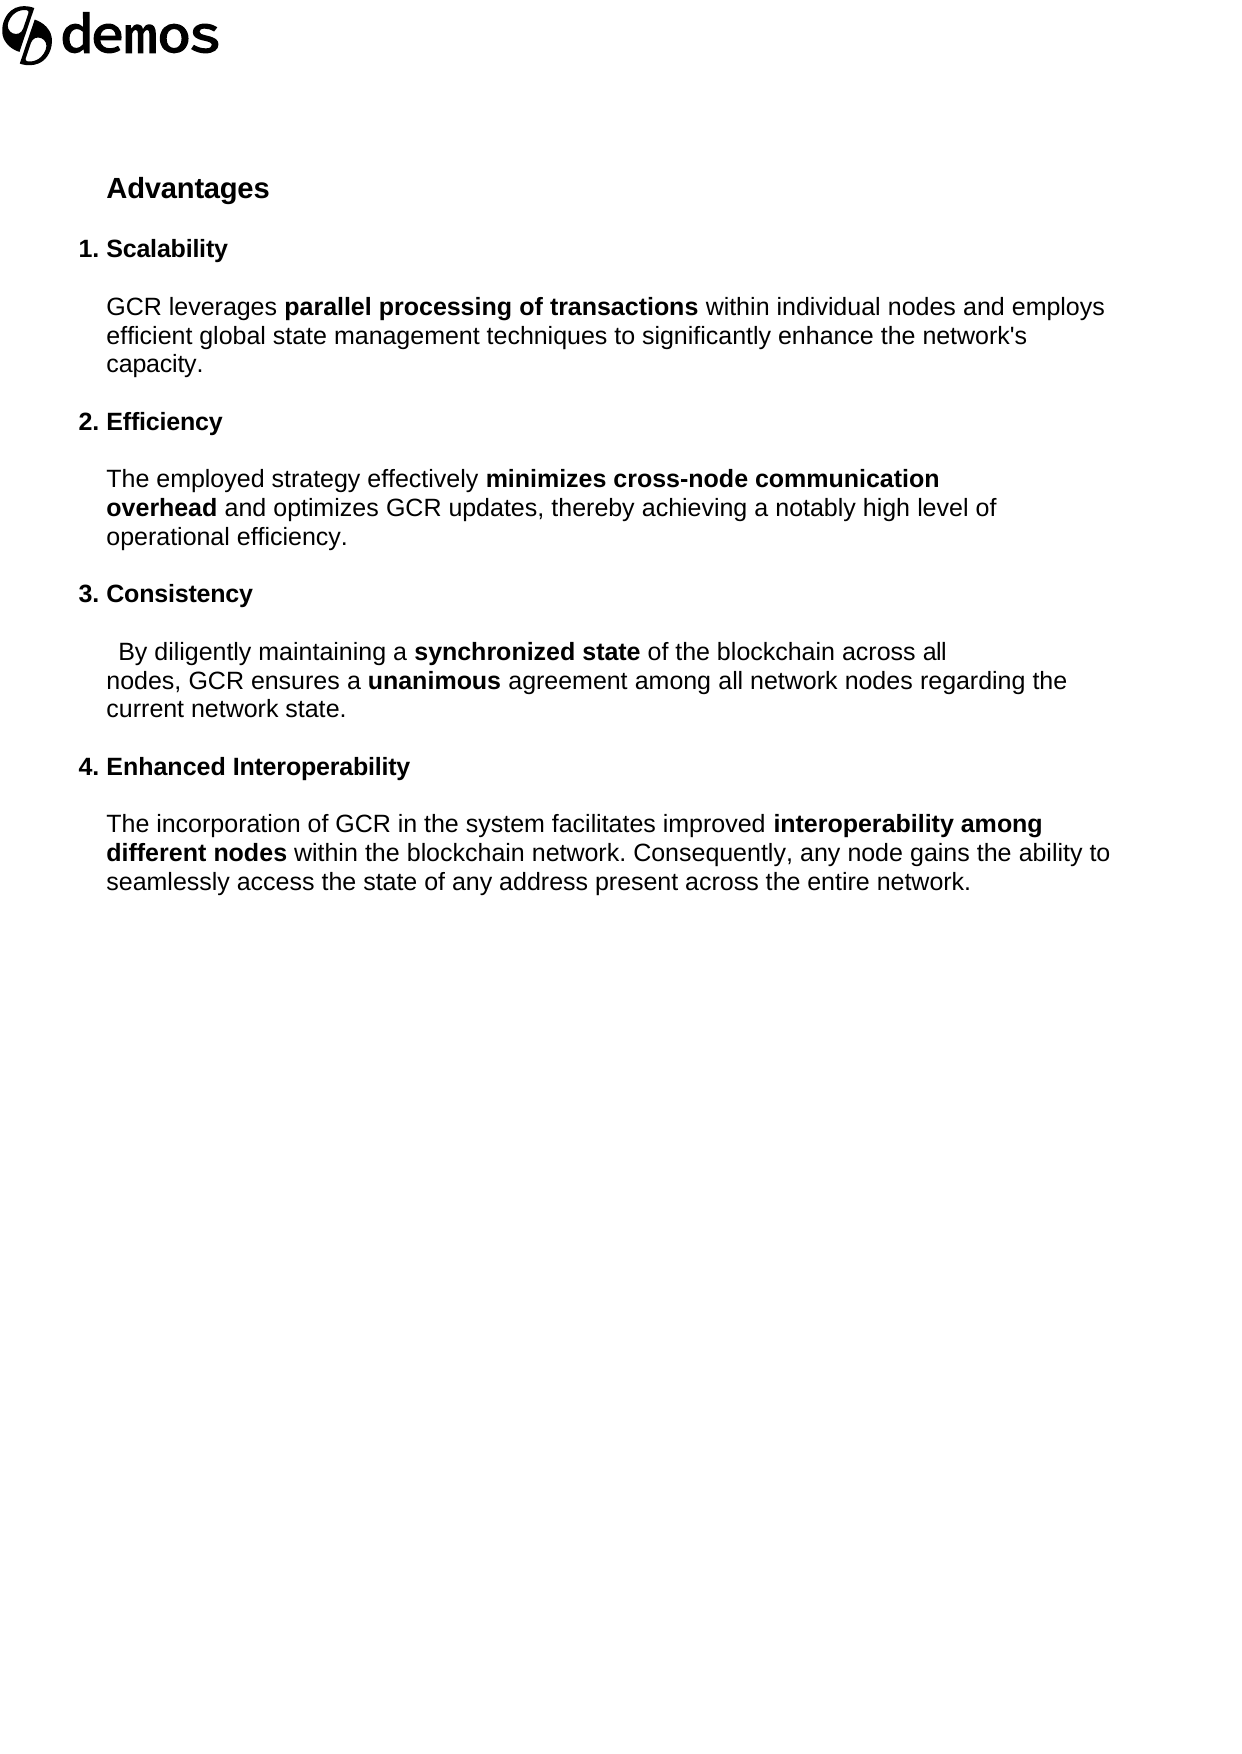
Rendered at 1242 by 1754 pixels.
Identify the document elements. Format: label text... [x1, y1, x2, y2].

text The incorporation of GCR in the system facilitates improved interoperability among different nodes within the blockchain network. Consequently, any node gains the ability to seamlessly access the state of any address present across the entire network. [106, 809, 1114, 896]
text GCR leverages parallel processing of transactions within individual nodes and employs efficient global state management techniques to significantly enhance the network's capacity. [106, 292, 1114, 378]
subtitle Enhanced Interoperability [78, 752, 1146, 781]
subtitle Scalability [78, 234, 1146, 263]
subtitle Consistency [78, 579, 1146, 608]
text The employed strategy effectively minimizes cross-node communication overhead and optimizes GCR updates, thereby achieving a notably high level of operational efficiency. [106, 464, 1017, 551]
subtitle Efficiency [78, 407, 1146, 436]
text nodes, GCR ensures a unanimous agreement among all network nodes regarding the current network state. [106, 666, 1114, 723]
text By diligently maintaining a synchronized state of the blockchain across all [118, 637, 1146, 666]
text Advantages [106, 172, 1146, 205]
